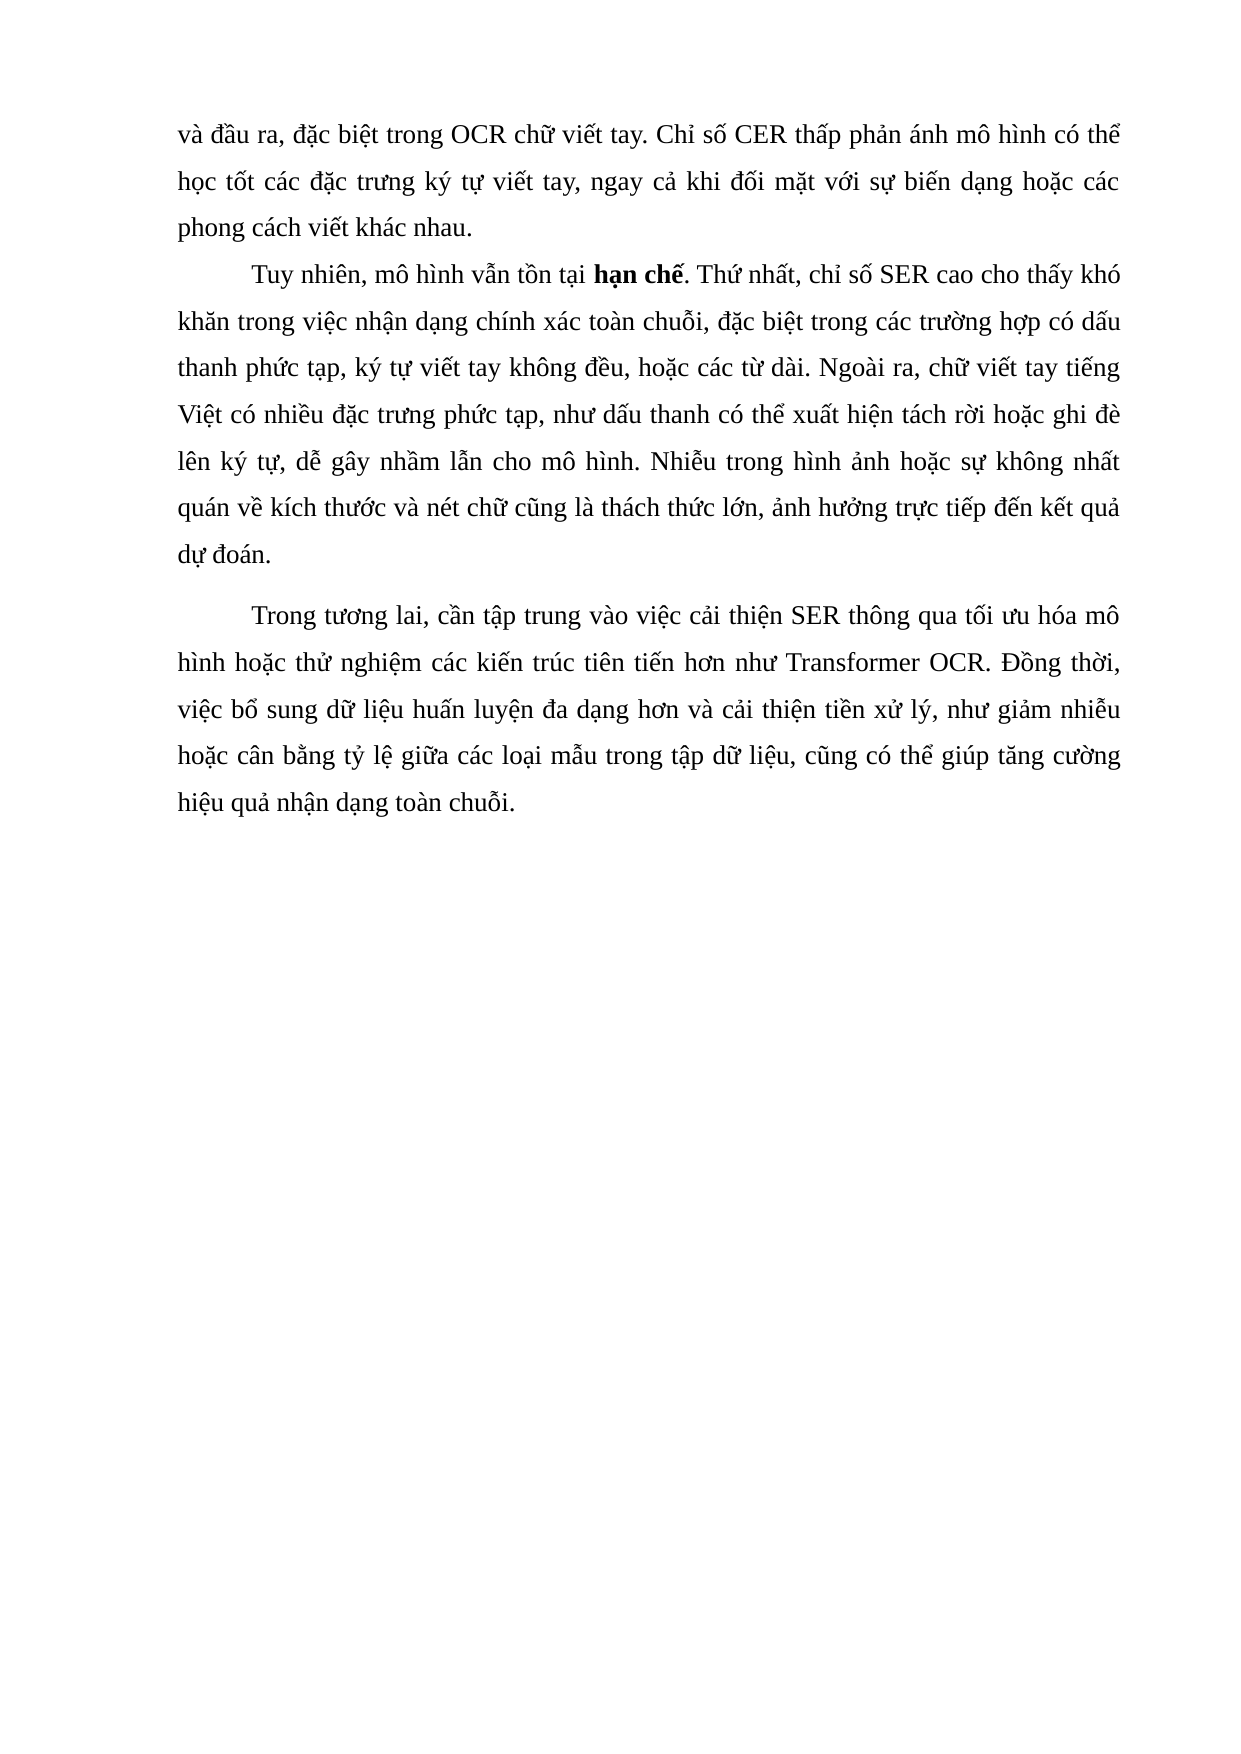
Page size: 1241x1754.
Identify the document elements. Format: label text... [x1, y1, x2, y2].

text Trong tương lai, cần tập trung vào việc cải thiện SER thông qua tối ưu hóa mô hình hoặc thử nghiệm các kiến trúc tiên tiến hơn như Transformer OCR. Đồng thời, việc bổ sung dữ liệu huấn luyện đa dạng hơn và cải thiện tiền xử lý, như giảm nhiễu hoặc cân bằng tỷ lệ giữa các loại mẫu trong tập dữ liệu, cũng có thể giúp tăng cường hiệu quả nhận dạng toàn chuỗi. [177, 599, 1122, 817]
text Tuy nhiên, mô hình vẫn tồn tại hạn chế. Thứ nhất, chỉ số SER cao cho thấy khó khăn trong việc nhận dạng chính xác toàn chuỗi, đặc biệt trong các trường hợp có dấu thanh phức tạp, ký tự viết tay không đều, hoặc các từ dài. Ngoài ra, chữ viết tay tiếng Việt có nhiều đặc trưng phức tạp, như dấu thanh có thể xuất hiện tách rời hoặc ghi đè lên ký tự, dễ gây nhầm lẫn cho mô hình. Nhiễu trong hình ảnh hoặc sự không nhất quán về kích thước và nét chữ cũng là thách thức lớn, ảnh hưởng trực tiếp đến kết quả dự đoán. [177, 258, 1122, 569]
text và đầu ra, đặc biệt trong OCR chữ viết tay. Chỉ số CER thấp phản ánh mô hình có thể học tốt các đặc trưng ký tự viết tay, ngay cả khi đối mặt với sự biến dạng hoặc các phong cách viết khác nhau. [177, 118, 1122, 243]
